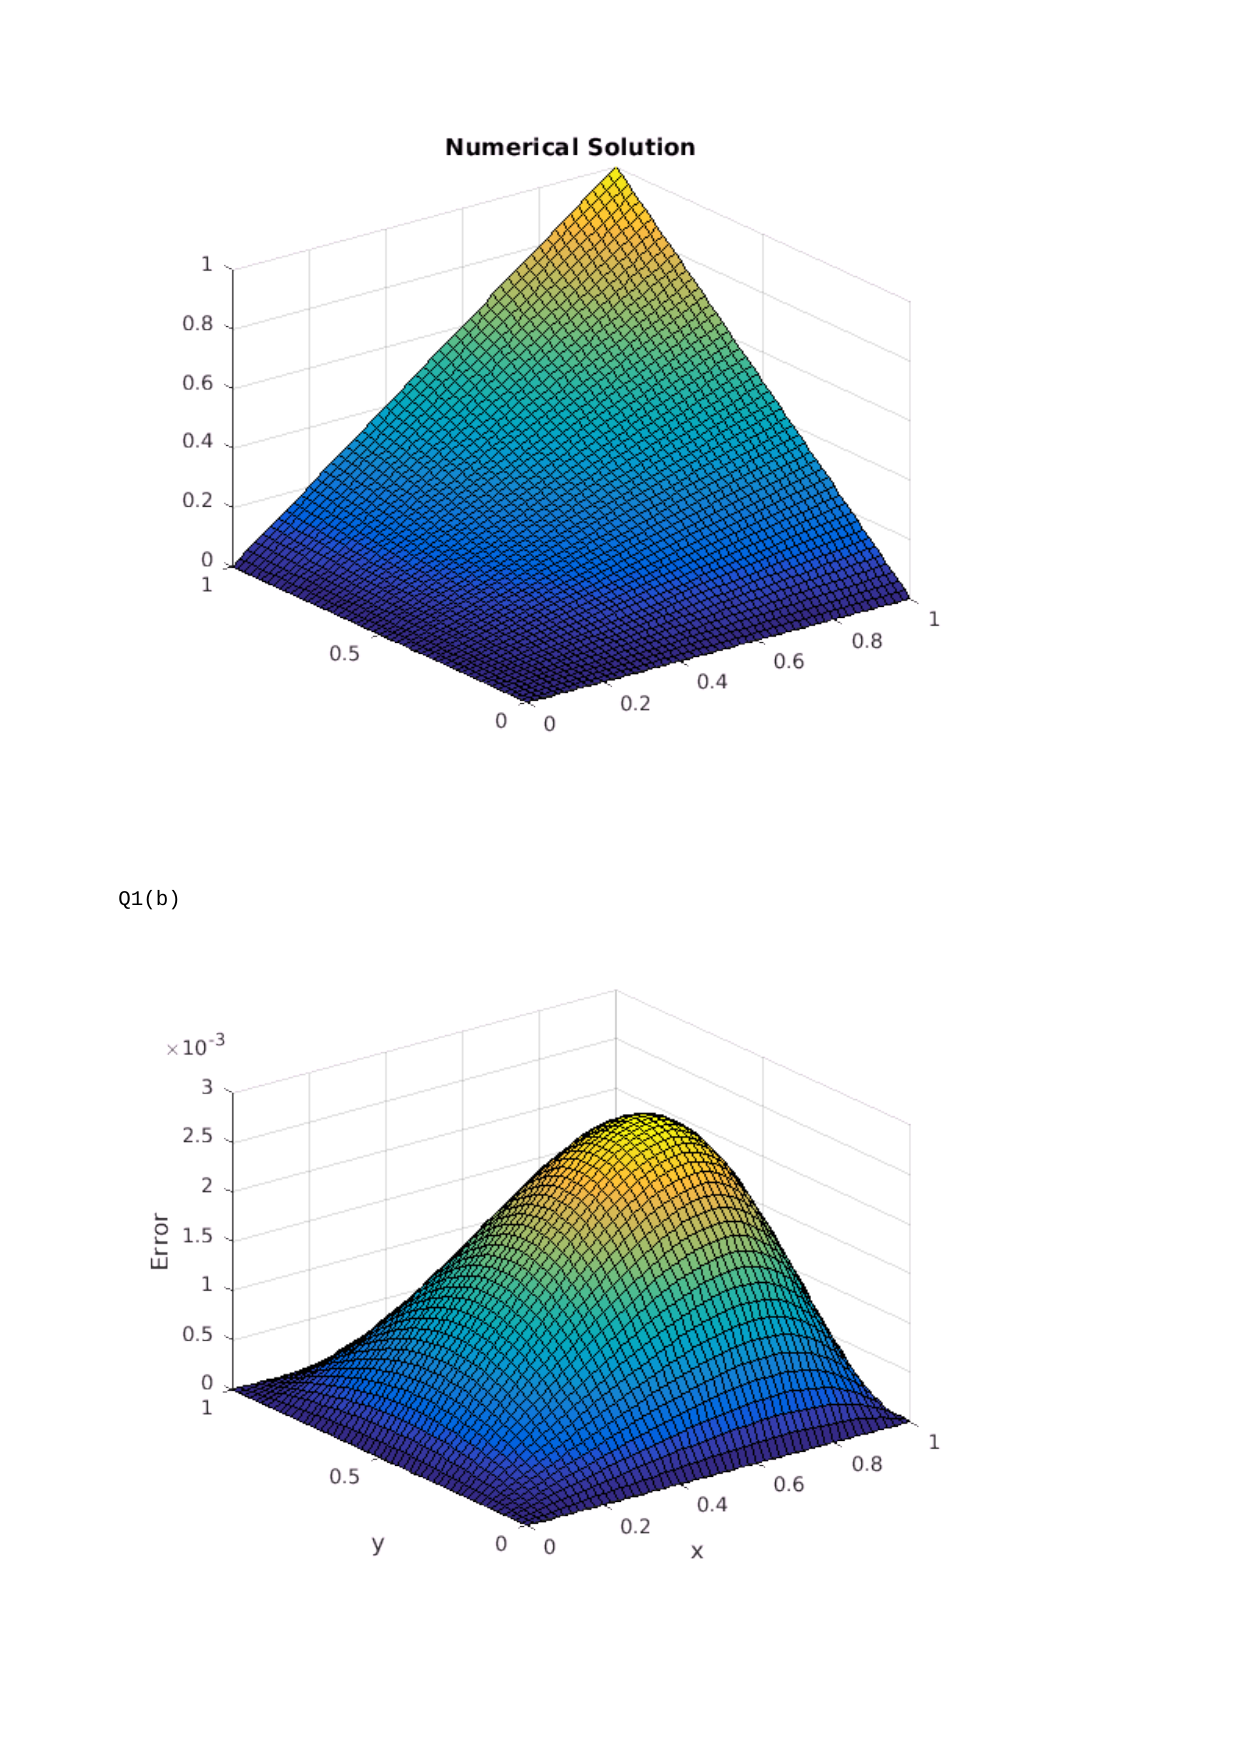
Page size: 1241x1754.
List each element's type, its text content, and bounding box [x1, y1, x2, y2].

text Q1(b) [118, 888, 1122, 912]
picture [118, 118, 994, 775]
picture [118, 941, 994, 1598]
